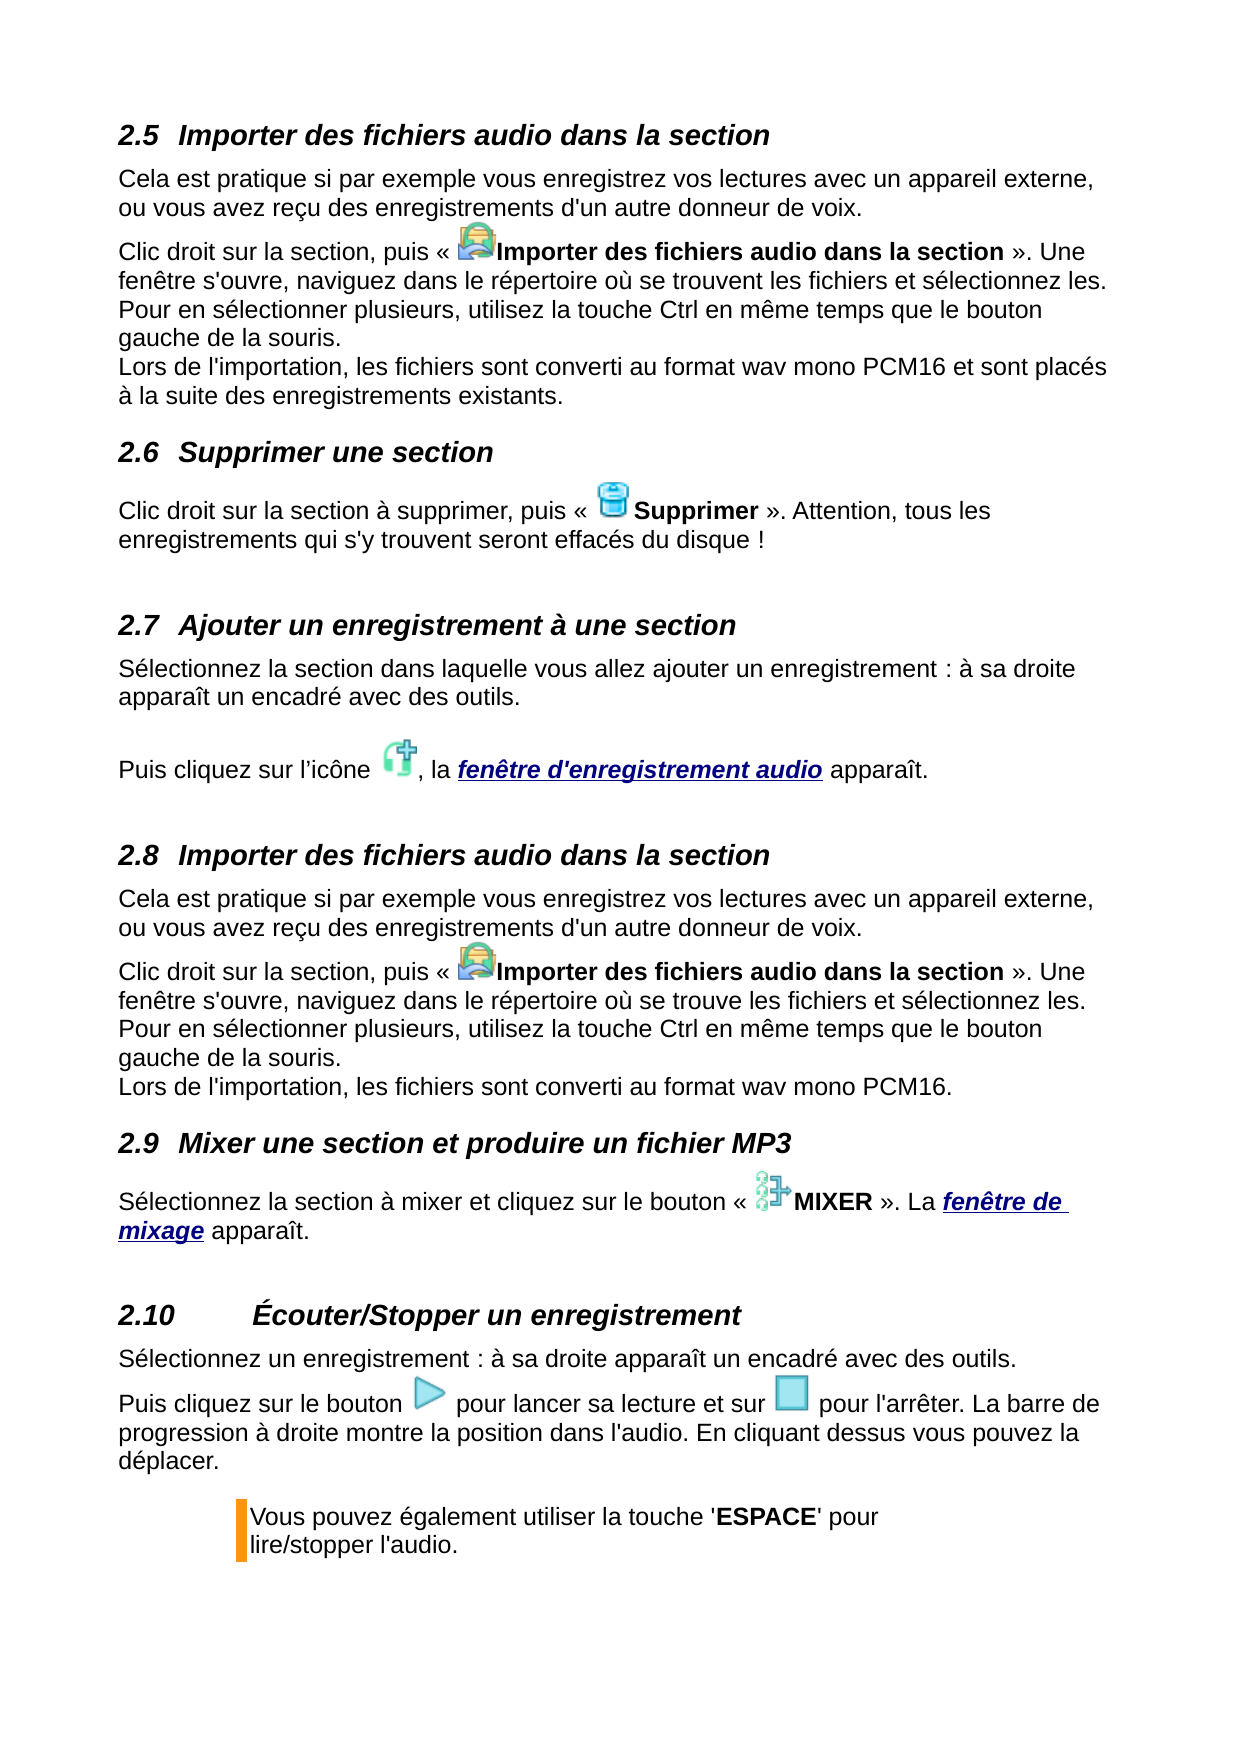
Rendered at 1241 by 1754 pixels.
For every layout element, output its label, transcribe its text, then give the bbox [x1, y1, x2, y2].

text Lors de l'importation, les fichiers sont converti au format wav mono PCM16. [118, 1072, 1122, 1101]
subtitle Supprimer une section [118, 435, 1122, 468]
text Sélectionnez un enregistrement : à sa droite apparaît un encadré avec des outils. [118, 1344, 1122, 1373]
text Cela est pratique si par exemple vous enregistrez vos lectures avec un appareil externe, ou vous avez reçu des enregistrements d'un autre donneur de voix. [118, 164, 1122, 222]
text Sélectionnez la section à mixer et cliquez sur le bouton « MIXER ». La fenêtre de mixage apparaît. [118, 1172, 1122, 1245]
text Puis cliquez sur le bouton pour lancer sa lecture et sur pour l'arrêter. La barre de progression à droite montre la position dans l'audio. En cliquant dessus vous pouvez la déplacer. [118, 1373, 1122, 1475]
picture [772, 1373, 812, 1413]
picture [457, 941, 497, 981]
subtitle Importer des fichiers audio dans la section [118, 838, 1122, 871]
picture [594, 480, 634, 520]
text Lors de l'importation, les fichiers sont converti au format wav mono PCM16 et sont placés à la suite des enregistrements existants. [118, 352, 1122, 410]
text Vous pouvez également utiliser la touche 'ESPACE' pour lire/stopper l'audio. [247, 1499, 1004, 1562]
subtitle Ajouter un enregistrement à une section [118, 607, 1122, 641]
text Clic droit sur la section à supprimer, puis « Supprimer ». Attention, tous les enregistrements qui s'y trouvent seront effacés du disque ! [118, 481, 1122, 554]
picture [378, 739, 417, 779]
picture [410, 1373, 449, 1413]
subtitle Importer des fichiers audio dans la section [118, 118, 1122, 152]
picture [754, 1171, 794, 1211]
text Clic droit sur la section, puis « Importer des fichiers audio dans la section ». Une fenêtre s'ouvre, naviguez dans le répertoire où se trouvent les fichiers et sélectionnez les. Pour en sélectionner plusieurs, utilisez la touche Ctrl en même temps que le bouton gauche de la souris. [118, 222, 1122, 352]
subtitle Mixer une section et produire un fichier MP3 [118, 1126, 1122, 1159]
picture [457, 221, 497, 261]
text Clic droit sur la section, puis « Importer des fichiers audio dans la section ». Une fenêtre s'ouvre, naviguez dans le répertoire où se trouve les fichiers et sélectionnez les. Pour en sélectionner plusieurs, utilisez la touche Ctrl en même temps que le bouton gauche de la souris. [118, 941, 1122, 1072]
subtitle Écouter/Stopper un enregistrement [118, 1298, 1122, 1332]
text Puis cliquez sur l’icône , la fenêtre d'enregistrement audio apparaît. [118, 740, 1122, 784]
text Cela est pratique si par exemple vous enregistrez vos lectures avec un appareil externe, ou vous avez reçu des enregistrements d'un autre donneur de voix. [118, 884, 1122, 941]
text Sélectionnez la section dans laquelle vous allez ajouter un enregistrement : à sa droite apparaît un encadré avec des outils. [118, 653, 1122, 711]
